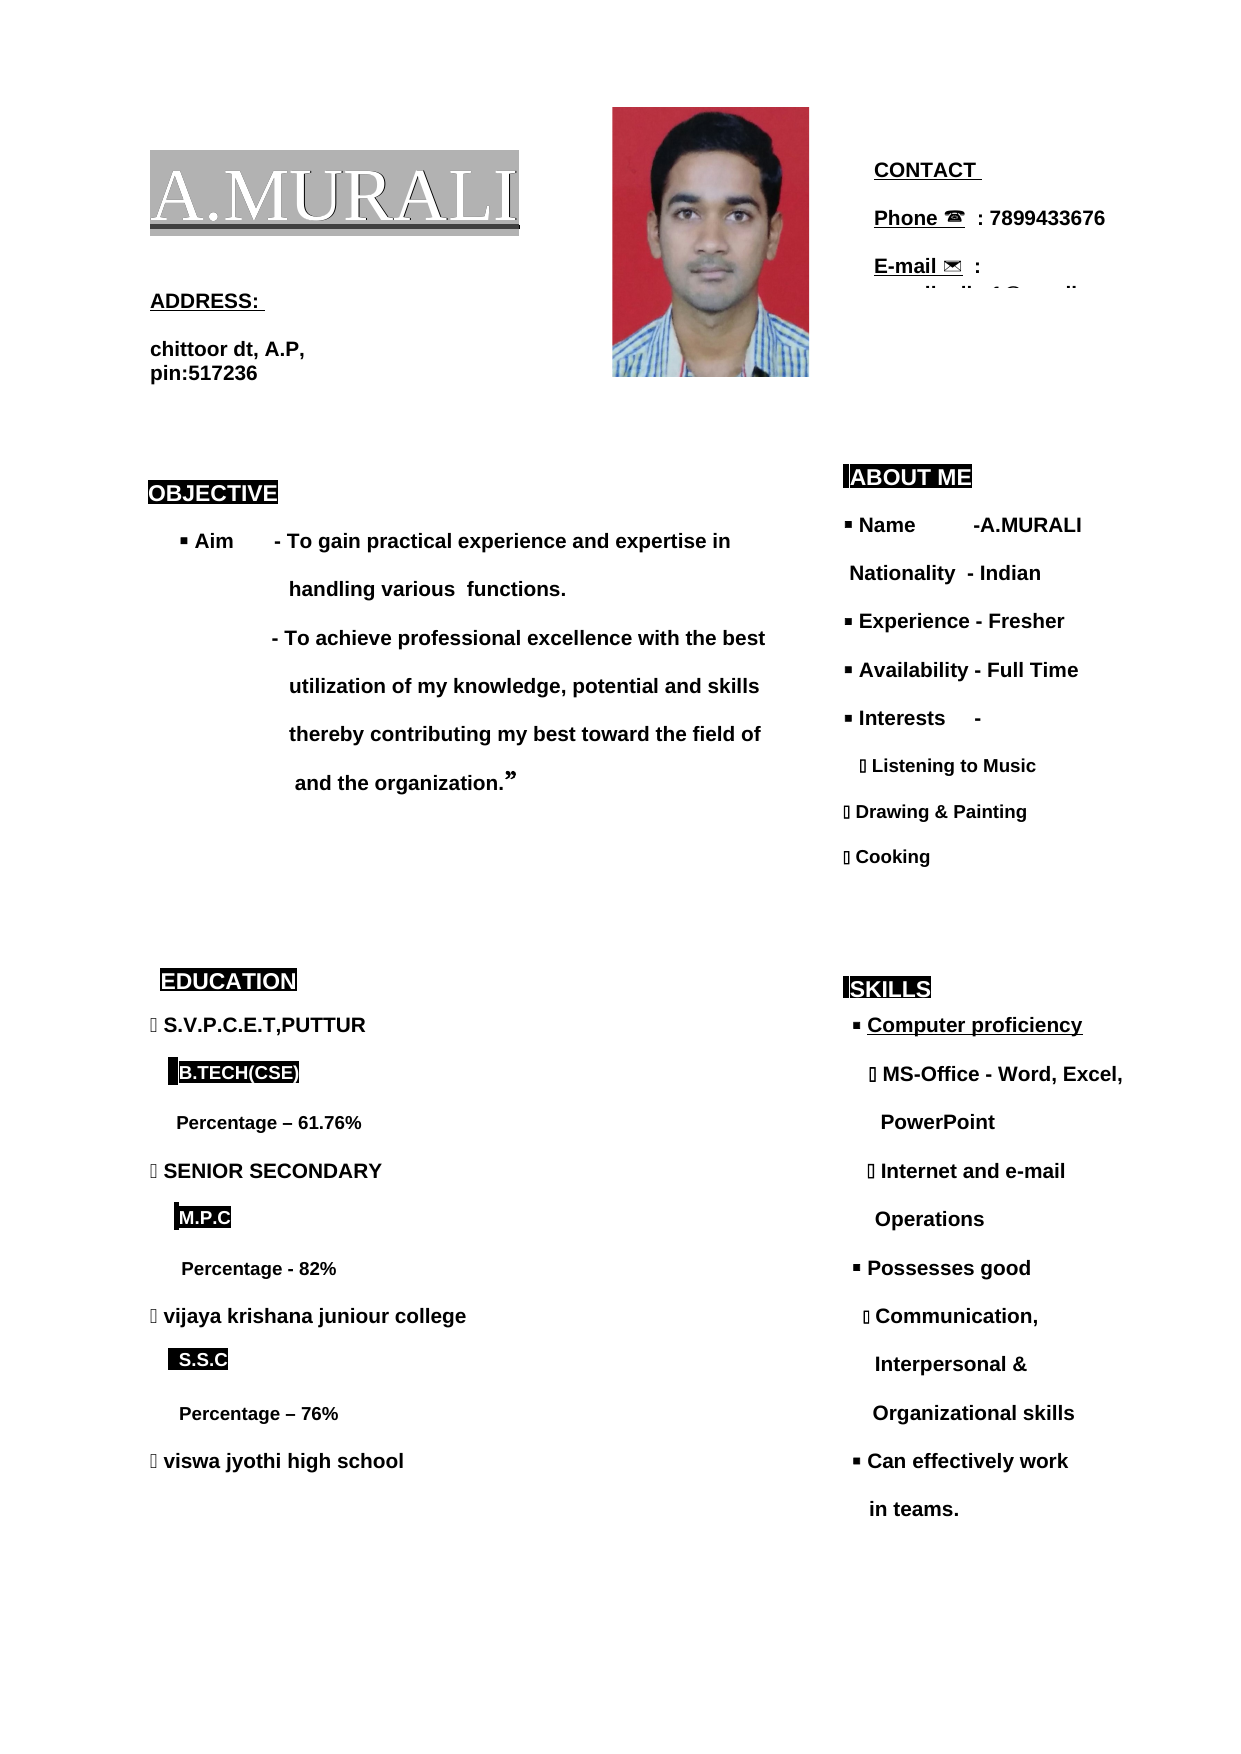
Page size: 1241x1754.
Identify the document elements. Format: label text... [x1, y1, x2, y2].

text S.S.C [168, 1348, 347, 1370]
text Phone  : 7899433676 [874, 206, 1225, 230]
text OBJECTIVE [148, 480, 761, 504]
text B.TECH(CSE) [168, 1061, 566, 1083]
text Percentage – 76% Organizational skills [150, 1401, 1139, 1424]
text  Drawing & Painting [843, 801, 1130, 822]
text chittoor dt, A.P, [150, 337, 612, 361]
text [810, 150, 1240, 295]
text handling various functions. [150, 577, 828, 601]
text E-mail  : murali.sdba1@gmail.com [874, 254, 1225, 288]
text  Name -A.MURALI [843, 512, 1130, 537]
text Percentage - 82%  Possesses good [150, 1255, 1139, 1279]
text in teams. [150, 1497, 1139, 1521]
text and the organization. [248, 770, 828, 795]
text  Listening to Music [843, 754, 1130, 776]
text  S.V.P.C.E.T,PUTTUR  Computer proficiency [150, 1013, 1139, 1037]
text  Experience - Fresher [843, 609, 1130, 633]
text  vijaya krishana juniour college  Communication, [150, 1304, 1139, 1328]
picture [612, 107, 810, 377]
text Nationality - Indian [843, 561, 1130, 585]
text  Availability - Full Time [843, 658, 1130, 682]
text  Cooking [843, 846, 1130, 868]
text  MS-Office - Word, Excel, [581, 1062, 1139, 1086]
text utilization of my knowledge, potential and skills [248, 674, 828, 698]
text ADDRESS: [150, 289, 612, 313]
text CONTACT [874, 158, 1225, 182]
text  Aim - To gain practical experience and expertise in [150, 529, 828, 553]
text A.MURALI [150, 150, 612, 236]
text ABOUT ME [843, 464, 1122, 488]
text  SENIOR SECONDARY  Internet and e-mail [150, 1158, 1139, 1183]
text - To achieve professional excellence with the best [150, 625, 828, 649]
text M.P.C [168, 1206, 347, 1228]
text  viswa jyothi high school  Can effectively work [150, 1449, 1139, 1473]
text Operations [362, 1207, 1139, 1231]
text [810, 337, 1090, 361]
text Percentage – 61.76% PowerPoint [150, 1110, 1139, 1134]
text pin:517236 [150, 361, 1090, 384]
text SKILLS [843, 976, 1122, 998]
text Interpersonal & [362, 1352, 1139, 1376]
text ADDRESS: [810, 289, 1090, 313]
text thereby contributing my best toward the field of [248, 722, 828, 746]
text EDUCATION [160, 968, 761, 991]
text  Interests - [843, 706, 1130, 730]
